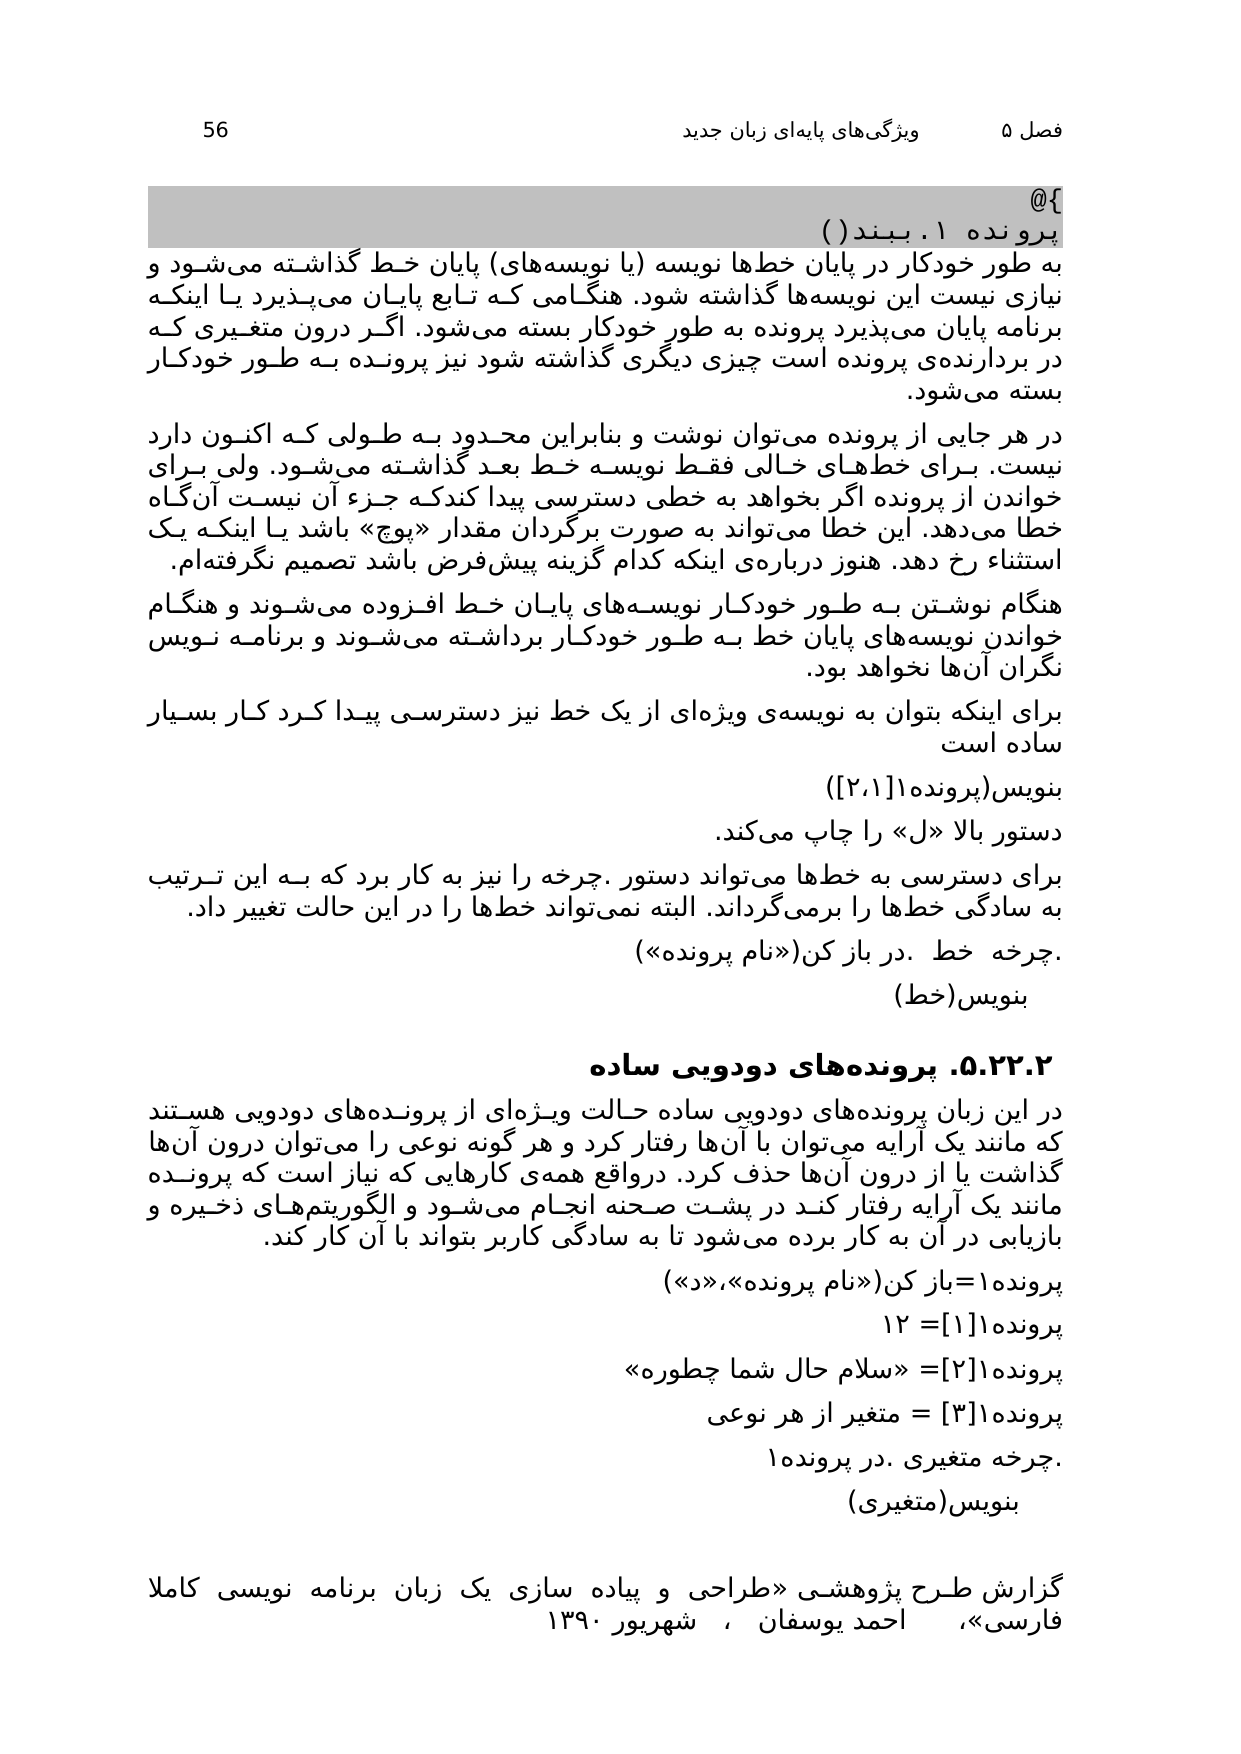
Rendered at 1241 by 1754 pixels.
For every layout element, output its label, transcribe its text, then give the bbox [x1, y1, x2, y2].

text به طور خودکار در پایان خط‌ها نویسه (یا نویسه‌های) پایان خط گذاشته می‌شود و نیازی نیست این نویسه‌ها گذاشته شود. هنگامی که تابع پایان می‌پذیرد یا اینکه برنامه پایان می‌پذیرد پرونده به طور خودکار بسته می‌شود. اگر درون متغیری که در بردارنده‌ی پرونده است چیزی دیگری گذاشته شود نیز پرونده به طور خودکار بسته می‌شود. [148, 248, 1063, 406]
text پرونده۱[۱]= ۱۲ [148, 1309, 1063, 1340]
text برای اینکه بتوان به نویسه‌ی ویژه‌ای از یک خط نیز دسترسی پیدا کرد کار بسیار ساده است [148, 696, 1063, 759]
text در این زبان پرونده‌های دودویی ساده حالت ویژه‌ای از پرونده‌های دودویی هستند که مانند یک آرایه می‌توان با آن‌ها رفتار کرد و هر گونه نوعی را می‌توان درون آن‌ها گذاشت یا از درون آن‌ها حذف کرد. در‌واقع همه‌ی کارهایی که نیاز است که پرونده مانند یک آرایه رفتار کند در پشت صحنه انجام می‌شود و الگوریتم‌های ذخیره و بازیابی در آن به کار برده می‌شود تا به سادگی کاربر بتواند با آن کار کند. [148, 1094, 1063, 1252]
text بنویس(خط) [148, 979, 1063, 1011]
text دستور بالا «ل» را چاپ می‌کند. [148, 815, 1063, 847]
text هنگام نوشتن به طور خودکار نویسه‌های پایان خط افزوده می‌شوند و هنگام خواندن نویسه‌های پایان خط به طور خودکار برداشته می‌شوند و برنامه نویس نگران آن‌ها نخواهد بود. [148, 588, 1063, 683]
subtitle پرونده‌های دودویی ساده [148, 1048, 1063, 1082]
text پرونده۱=باز کن(«نام پرونده»،«د») [148, 1265, 1063, 1296]
text در هر جایی از پرونده می‌توان نوشت و بنابراین محدود به طولی که اکنون دارد نیست. برای خط‌های خالی فقط نویسه خط بعد گذاشته می‌شود. ولی برای خواندن از پرونده اگر بخواهد به خطی دسترسی پیدا کندکه جزء آن نیست آن‌گاه خطا می‌دهد. این خطا می‌تواند به صورت برگردان مقدار «پوچ» باشد یا اینکه یک استثناء رخ دهد. هنوز درباره‌ی اینکه کدام گزینه پیش‌فرض باشد تصمیم نگرفته‌ام. [148, 418, 1063, 576]
text پرونده ۱.ببند() [148, 217, 1063, 248]
text .چرخه خط .در باز کن(«نام پرونده») [148, 935, 1063, 966]
text .چرخه متغیری .در پرونده۱ [148, 1441, 1063, 1473]
text پرونده۱[۲]= «سلام حال شما چطوره» [148, 1353, 1063, 1384]
text }@ [148, 186, 1063, 217]
text پرونده۱[۳] = متغیر از هر نوعی [148, 1397, 1063, 1428]
text بنویس(متغیری) [148, 1485, 1063, 1517]
text برای دسترسی به خط‌ها می‌تواند دستور .چرخه را نیز به کار برد که به این ترتیب به سادگی خط‌ها را برمی‌گرداند. البته نمی‌تواند خط‌ها را در این حالت تغییر داد. [148, 859, 1063, 922]
text بنویس(پرونده۱[۲،۱]) [148, 771, 1063, 803]
